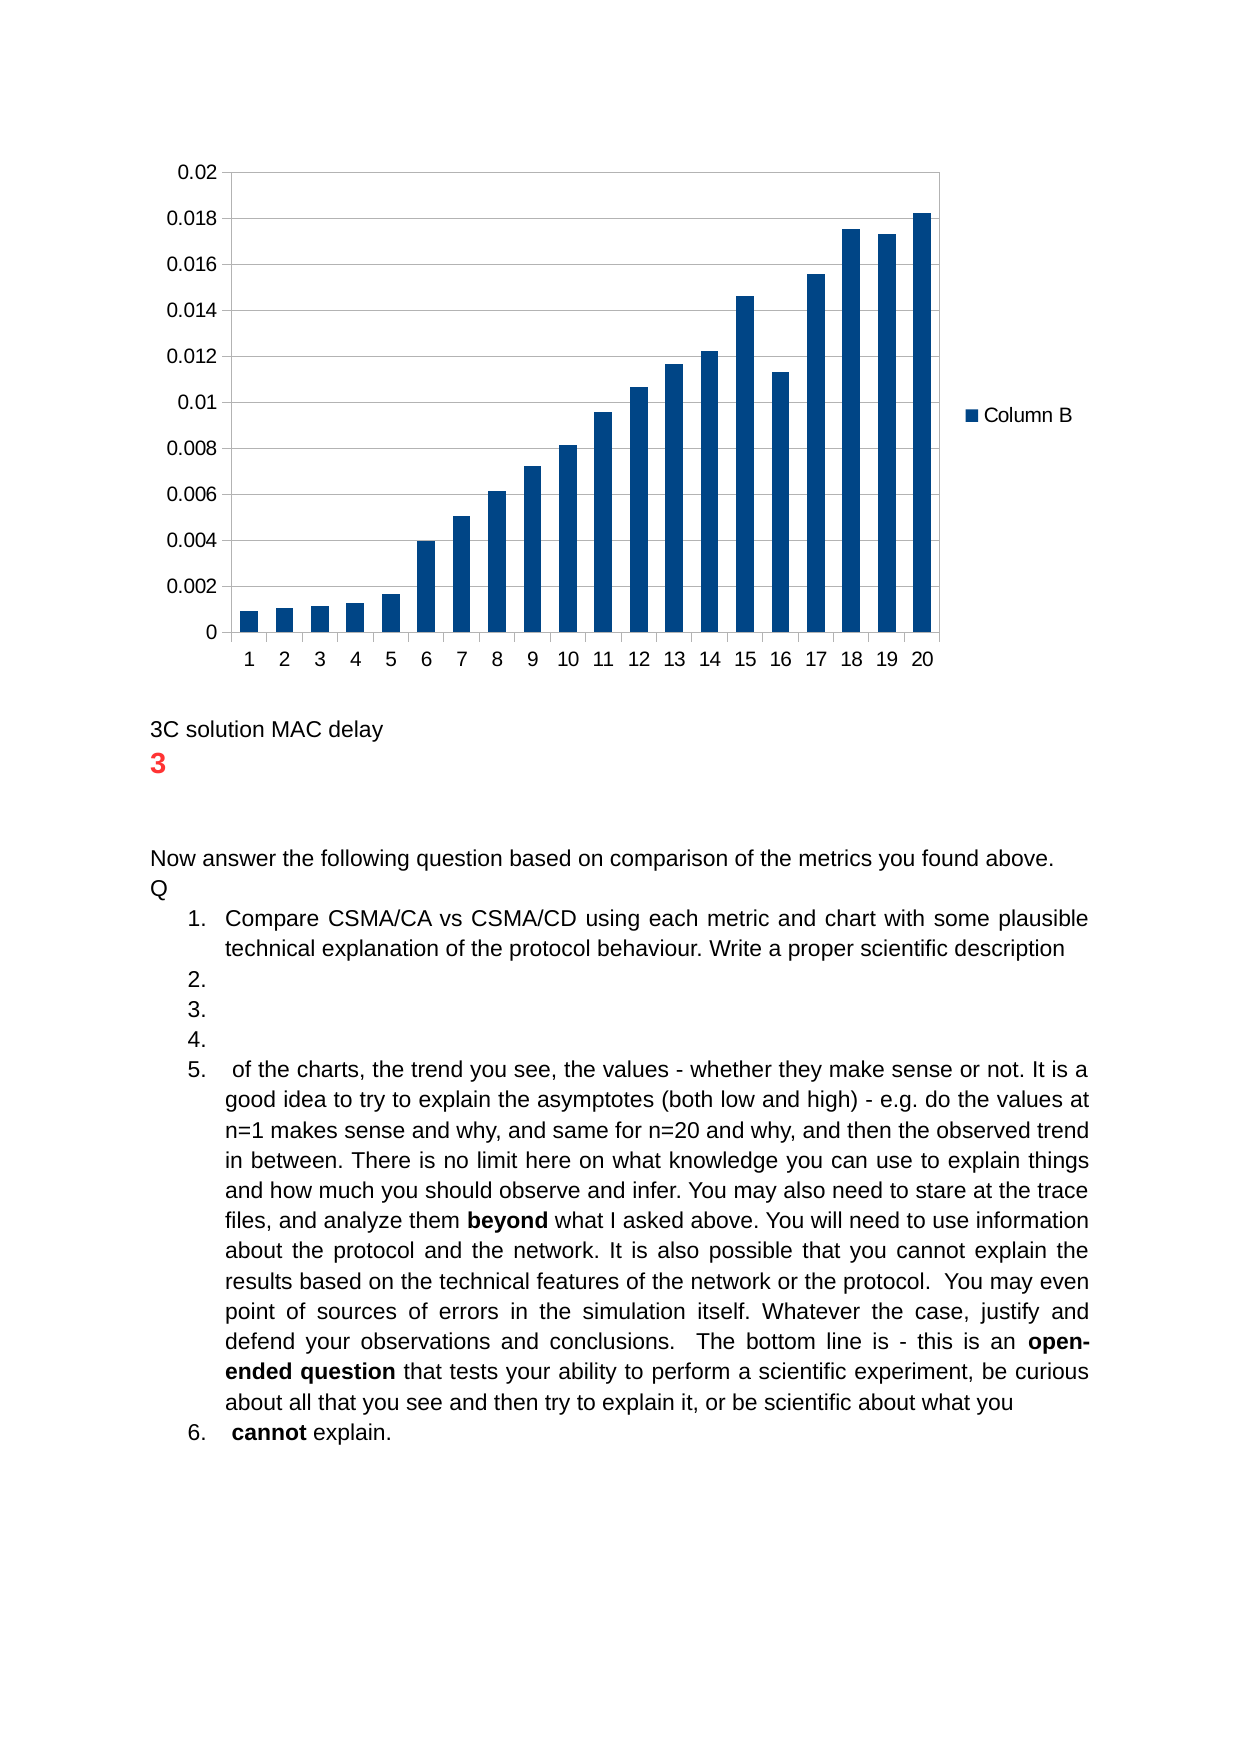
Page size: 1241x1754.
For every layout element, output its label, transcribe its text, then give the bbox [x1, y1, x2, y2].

text Q [150, 875, 1090, 901]
text 3C solution MAC delay [150, 716, 1090, 742]
text Now answer the following question based on comparison of the metrics you found above. [150, 845, 1090, 871]
list Compare CSMA/CA vs CSMA/CD using each metric and chart with some plausible technical explanation of the protocol behaviour. Write a proper scientific description [187, 905, 1090, 962]
list of the charts, the trend you see, the values - whether they make sense or not. It is a good idea to try to explain the asymptotes (both low and high) - e.g. do the values at n=1 makes sense and why, and same for n=20 and why, and then the observed trend in between. There is no limit here on what knowledge you can use to explain things and how much you should observe and infer. You may also need to stare at the trace files, and analyze them beyond what I asked above. You will need to use information about the protocol and the network. It is also possible that you cannot explain the results based on the technical features of the network or the protocol. You may even point of sources of errors in the simulation itself. Whatever the case, justify and defend your observations and conclusions. The bottom line is - this is an open-ended question that tests your ability to perform a scientific experiment, be curious about all that you see and then try to explain it, or be scientific about what you [187, 1056, 1090, 1415]
list cannot explain. [187, 1419, 1090, 1445]
text 3 [150, 746, 1090, 779]
